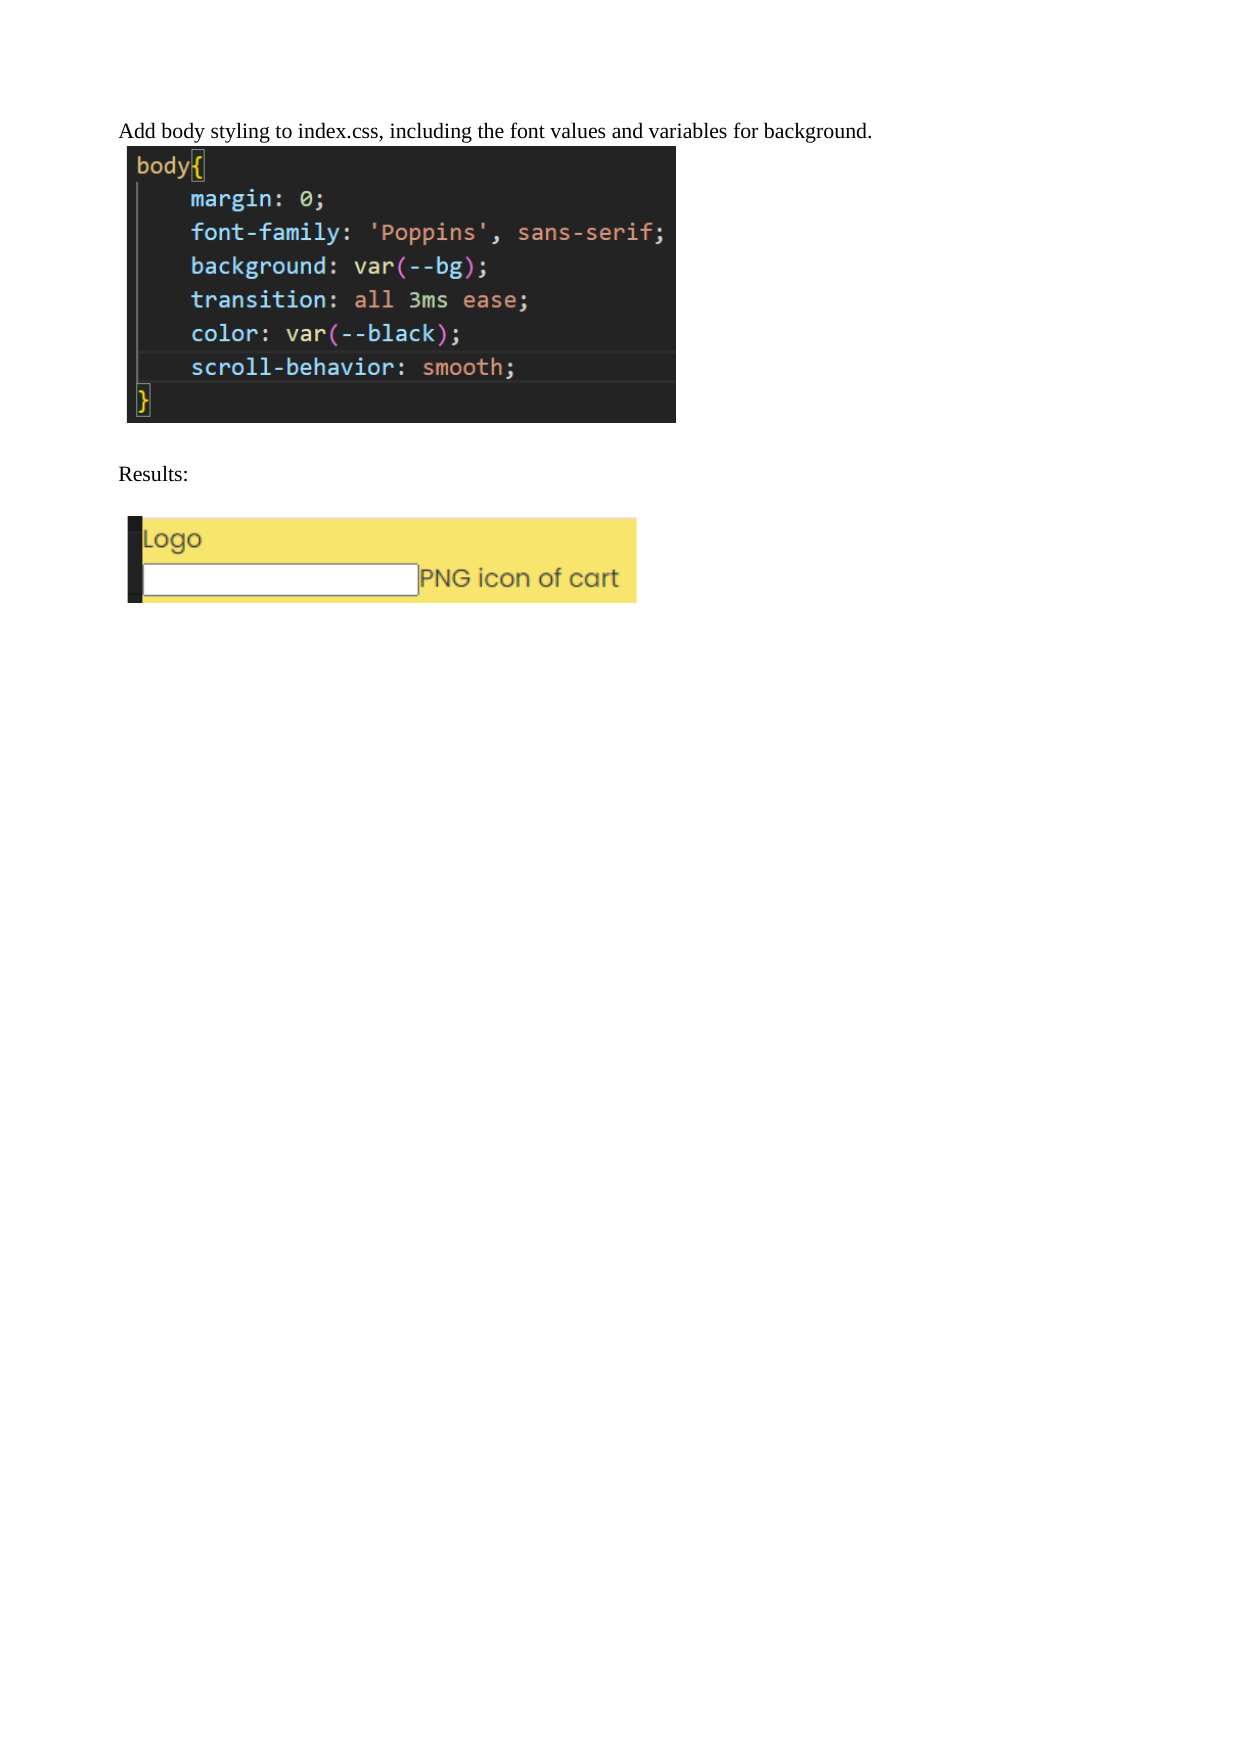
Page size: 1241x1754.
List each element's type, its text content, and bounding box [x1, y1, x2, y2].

text Results: [118, 461, 1122, 486]
picture [127, 516, 637, 603]
picture [126, 146, 676, 423]
text Add body styling to index.css, including the font values and variables for background. [118, 118, 1122, 143]
